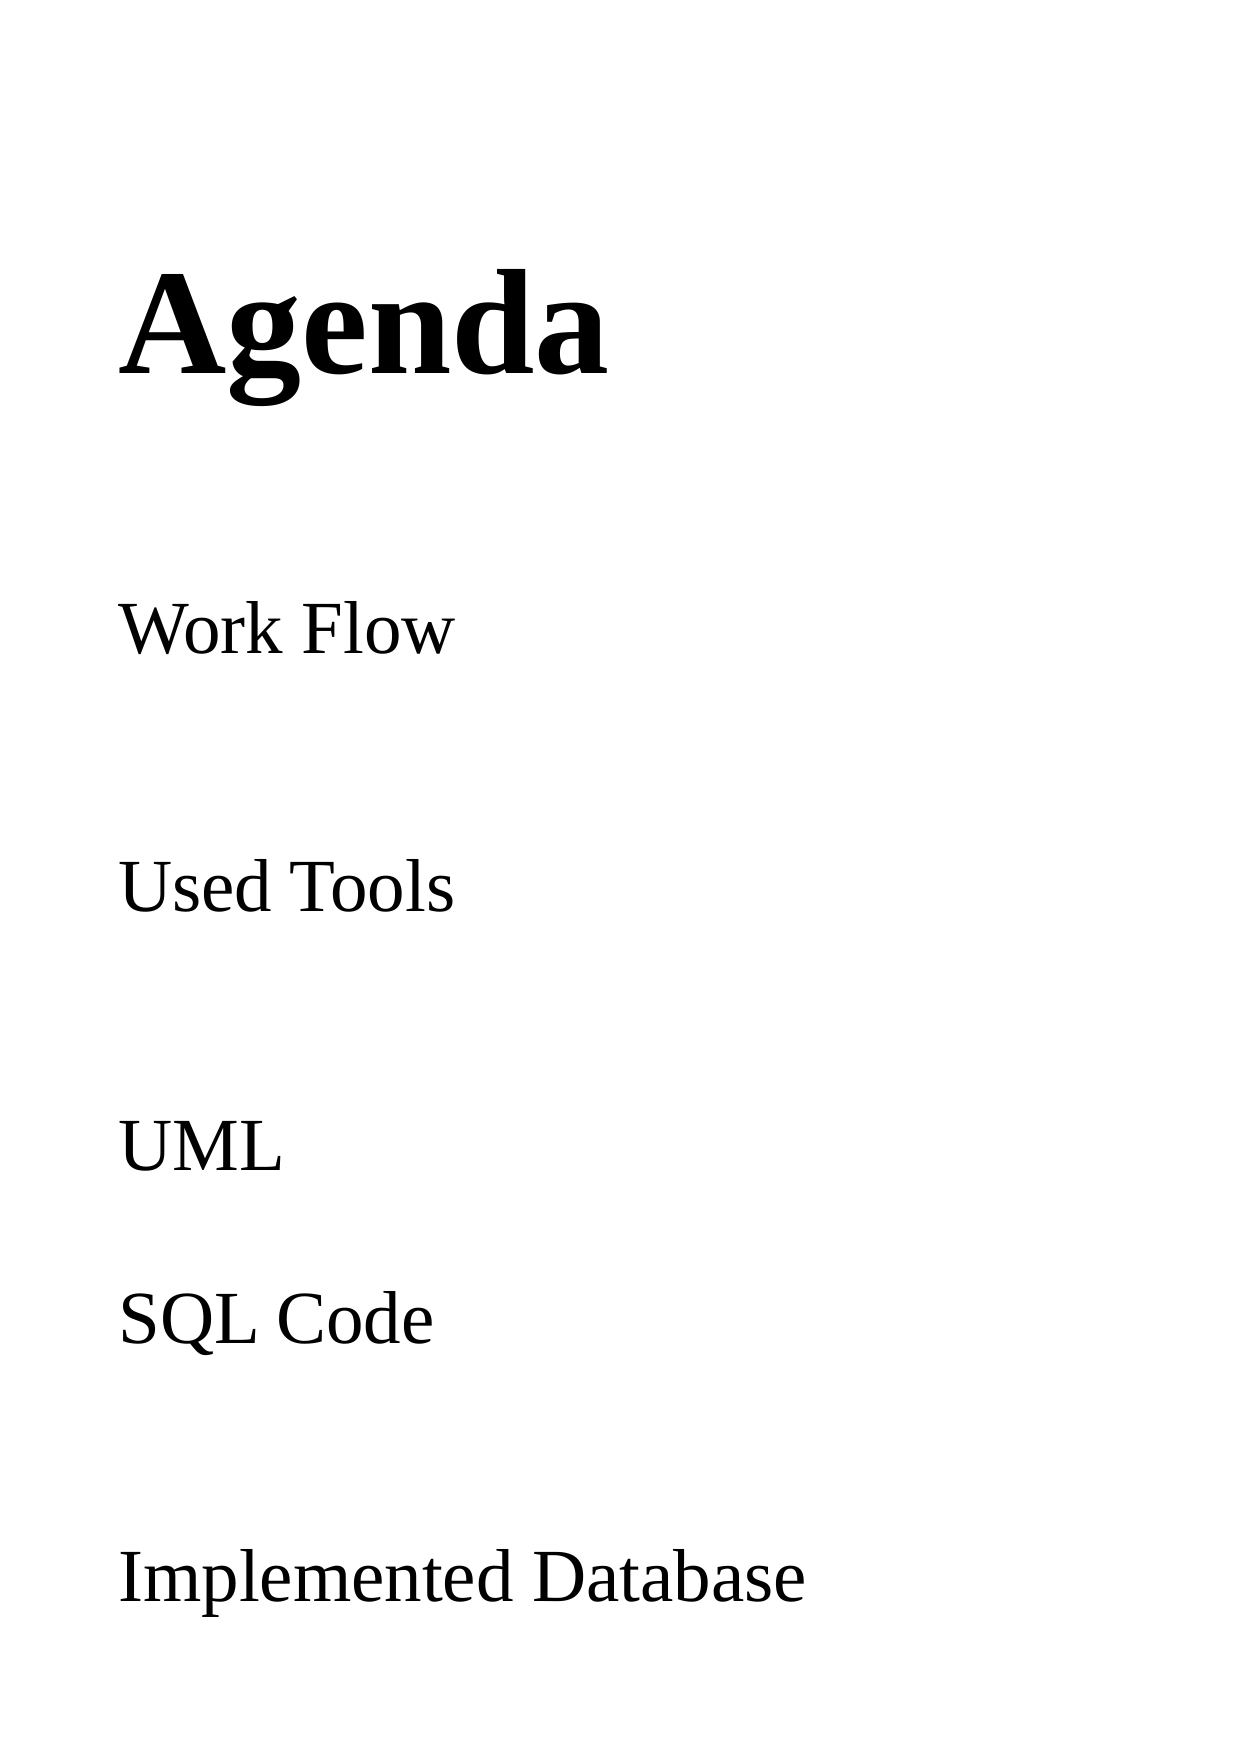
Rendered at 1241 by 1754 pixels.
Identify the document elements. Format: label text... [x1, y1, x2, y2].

text UML [118, 1100, 1122, 1187]
text Work Flow [118, 583, 1122, 669]
text Implemented Database [118, 1532, 1122, 1618]
text SQL Code [118, 1273, 1122, 1359]
text Agenda [118, 233, 1122, 406]
text Used Tools [118, 842, 1122, 928]
